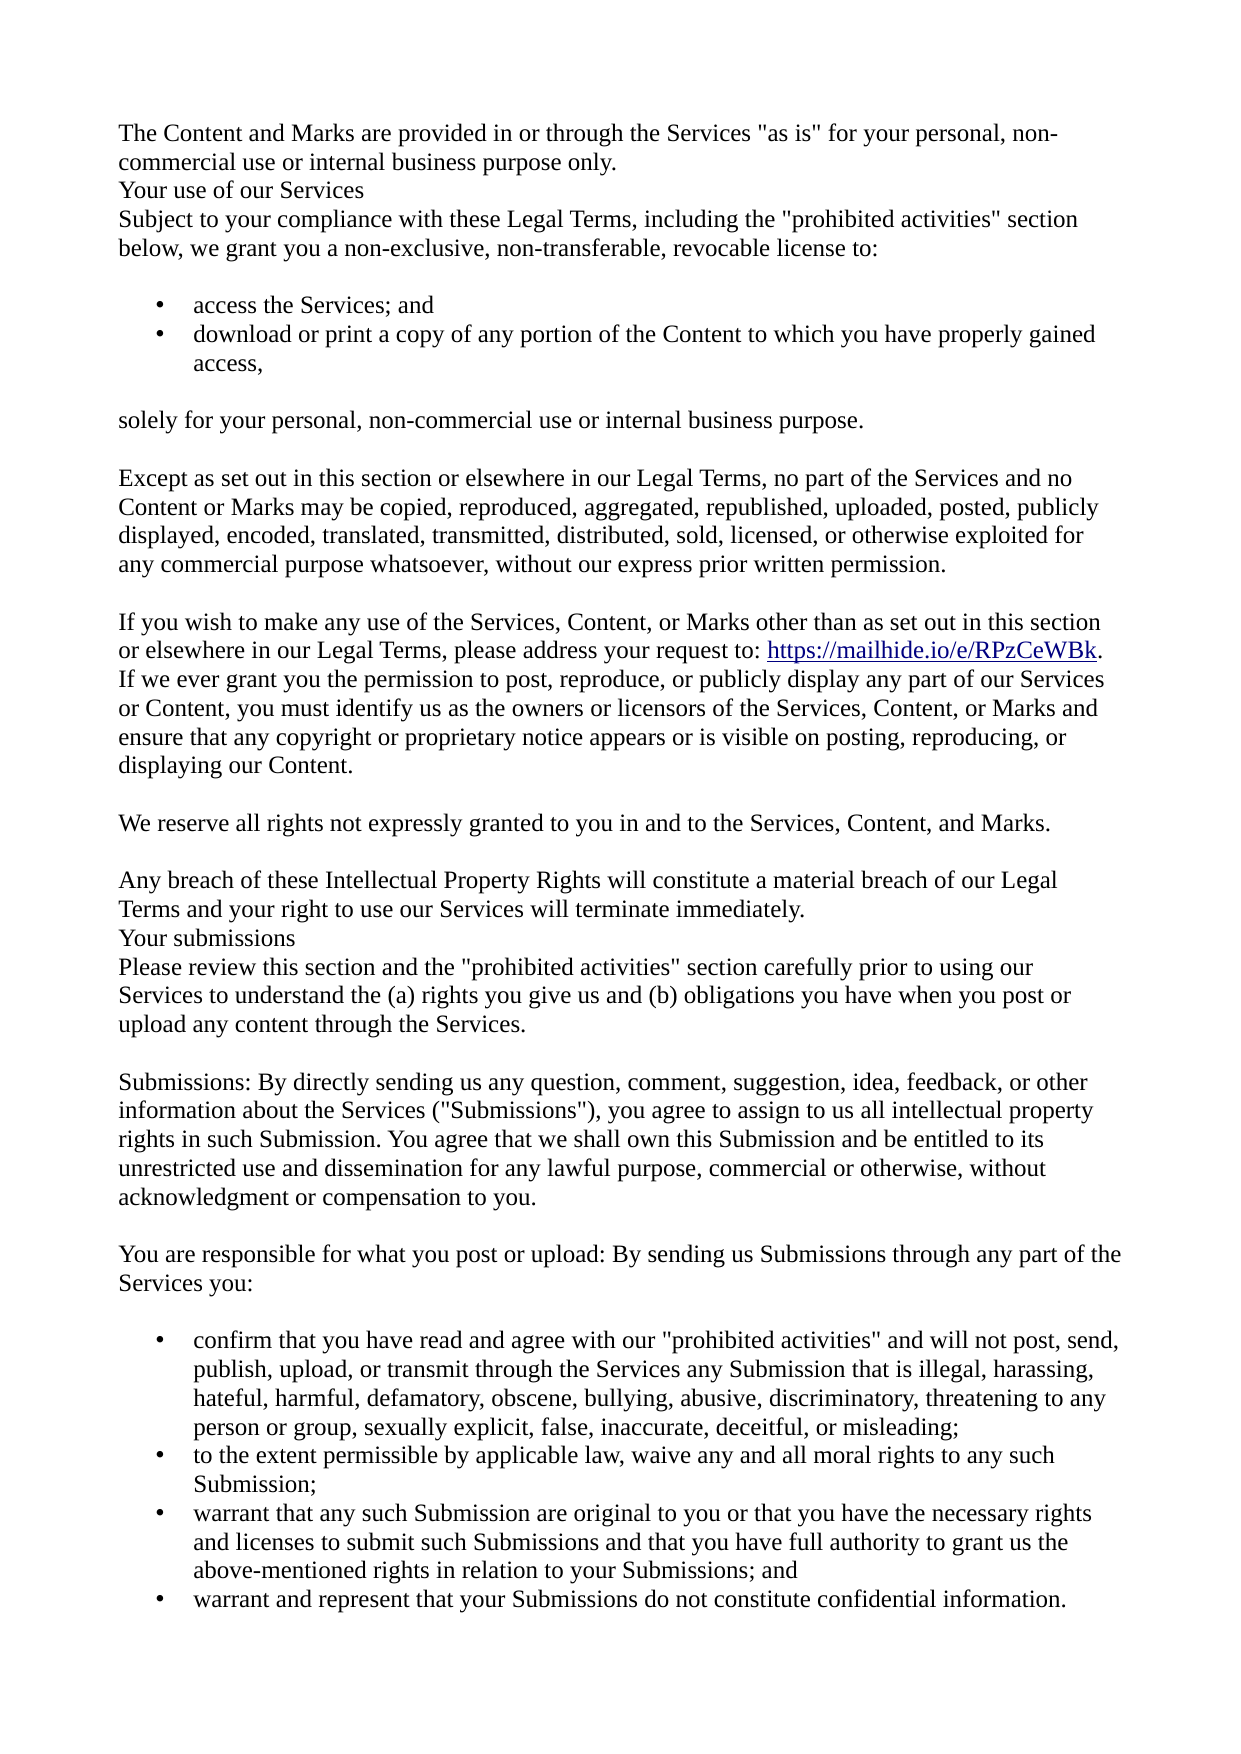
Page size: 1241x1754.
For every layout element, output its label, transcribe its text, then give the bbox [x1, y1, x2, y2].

text Your submissions [118, 923, 1122, 952]
text You are responsible for what you post or upload: By sending us Submissions through any part of the Services you: [118, 1239, 1122, 1297]
text If you wish to make any use of the Services, Content, or Marks other than as set out in this section or elsewhere in our Legal Terms, please address your request to: https://mailhide.io/e/RPzCeWBk. If we ever grant you the permission to post, reproduce, or publicly display any part of our Services or Content, you must identify us as the owners or licensors of the Services, Content, or Marks and ensure that any copyright or proprietary notice appears or is visible on posting, reproducing, or displaying our Content. [118, 607, 1122, 779]
list confirm that you have read and agree with our "prohibited activities" and will not post, send, publish, upload, or transmit through the Services any Submission that is illegal, harassing, hateful, harmful, defamatory, obscene, bullying, abusive, discriminatory, threatening to any person or group, sexually explicit, false, inaccurate, deceitful, or misleading; [156, 1326, 1122, 1441]
text solely for your personal, non-commercial use or internal business purpose. [118, 406, 1122, 434]
text Please review this section and the "prohibited activities" section carefully prior to using our Services to understand the (a) rights you give us and (b) obligations you have when you post or upload any content through the Services. [118, 952, 1122, 1038]
text Except as set out in this section or elsewhere in our Legal Terms, no part of the Services and no Content or Marks may be copied, reproduced, aggregated, republished, uploaded, posted, publicly displayed, encoded, translated, transmitted, distributed, sold, licensed, or otherwise exploited for any commercial purpose whatsoever, without our express prior written permission. [118, 463, 1122, 578]
list warrant and represent that your Submissions do not constitute confidential information. [156, 1584, 1122, 1613]
list access the Services; and [156, 291, 1122, 319]
text We reserve all rights not expressly granted to you in and to the Services, Content, and Marks. [118, 808, 1122, 837]
list download or print a copy of any portion of the Content to which you have properly gained access, [156, 319, 1122, 377]
list to the extent permissible by applicable law, waive any and all moral rights to any such Submission; [156, 1441, 1122, 1498]
text The Content and Marks are provided in or through the Services "as is" for your personal, non-commercial use or internal business purpose only. [118, 118, 1122, 176]
text Submissions: By directly sending us any question, comment, suggestion, idea, feedback, or other information about the Services ("Submissions"), you agree to assign to us all intellectual property rights in such Submission. You agree that we shall own this Submission and be entitled to its unrestricted use and dissemination for any lawful purpose, commercial or otherwise, without acknowledgment or compensation to you. [118, 1067, 1122, 1211]
text Any breach of these Intellectual Property Rights will constitute a material breach of our Legal Terms and your right to use our Services will terminate immediately. [118, 866, 1122, 923]
text Your use of our Services [118, 176, 1122, 204]
list warrant that any such Submission are original to you or that you have the necessary rights and licenses to submit such Submissions and that you have full authority to grant us the above-mentioned rights in relation to your Submissions; and [156, 1498, 1122, 1584]
text Subject to your compliance with these Legal Terms, including the "prohibited activities" section below, we grant you a non-exclusive, non-transferable, revocable license to: [118, 204, 1122, 262]
